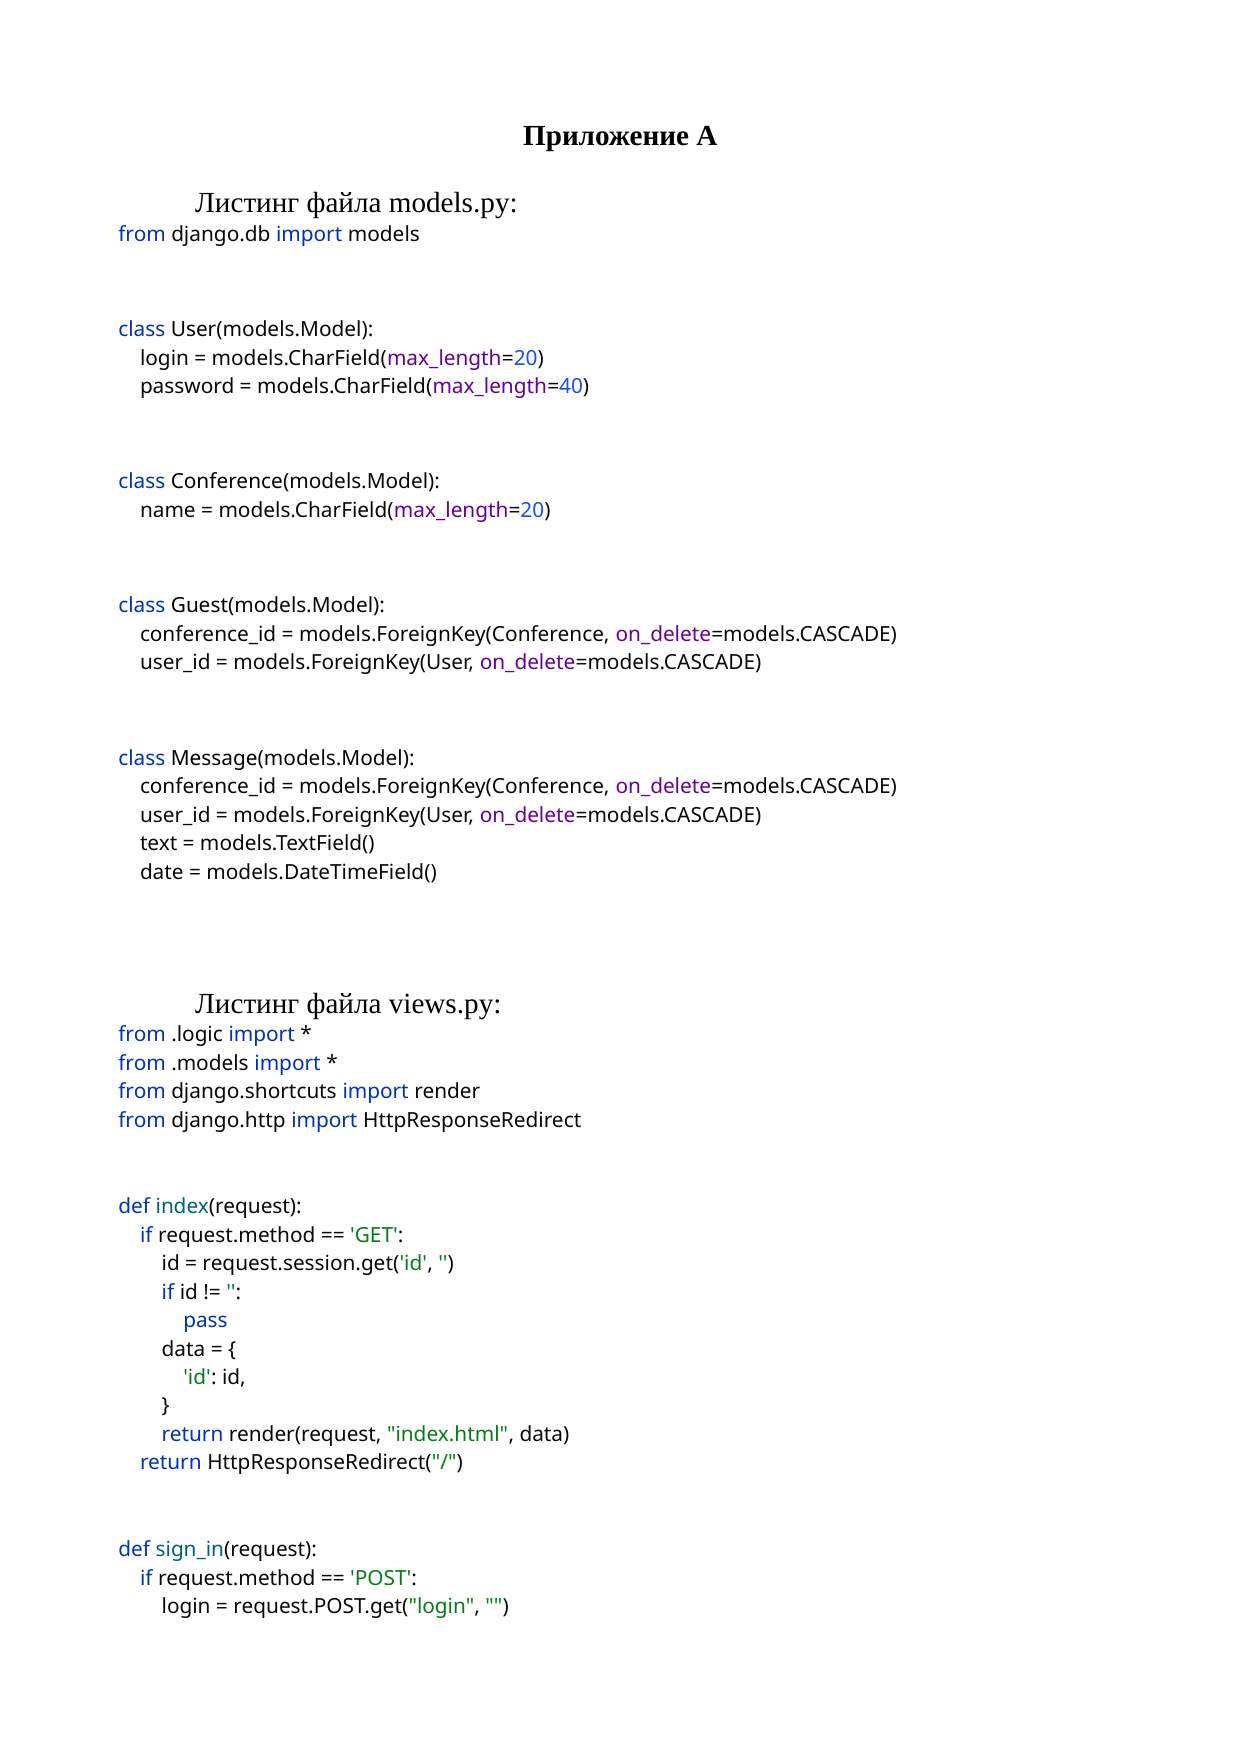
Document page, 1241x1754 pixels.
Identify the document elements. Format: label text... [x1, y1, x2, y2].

text Листинг файла models.py: [118, 185, 1122, 219]
text Приложение А [118, 118, 1122, 152]
text Листинг файла views.py: [118, 986, 1122, 1019]
text from .logic import * from .models import * from django.shortcuts import render from django.http import HttpResponseRedirect def index(request): if request.method == 'GET': id = request.session.get('id', '') if id != '': pass data = { 'id': id, } return render(request, "index.html", data) return HttpResponseRedirect("/") def sign_in(request): if request.method == 'POST': login = request.POST.get("login", "") [118, 1019, 1122, 1619]
text from django.db import models class User(models.Model): login = models.CharField(max_length=20) password = models.CharField(max_length=40) class Conference(models.Model): name = models.CharField(max_length=20) class Guest(models.Model): conference_id = models.ForeignKey(Conference, on_delete=models.CASCADE) user_id = models.ForeignKey(User, on_delete=models.CASCADE) class Message(models.Model): conference_id = models.ForeignKey(Conference, on_delete=models.CASCADE) user_id = models.ForeignKey(User, on_delete=models.CASCADE) text = models.TextField() date = models.DateTimeField() [118, 219, 1122, 919]
